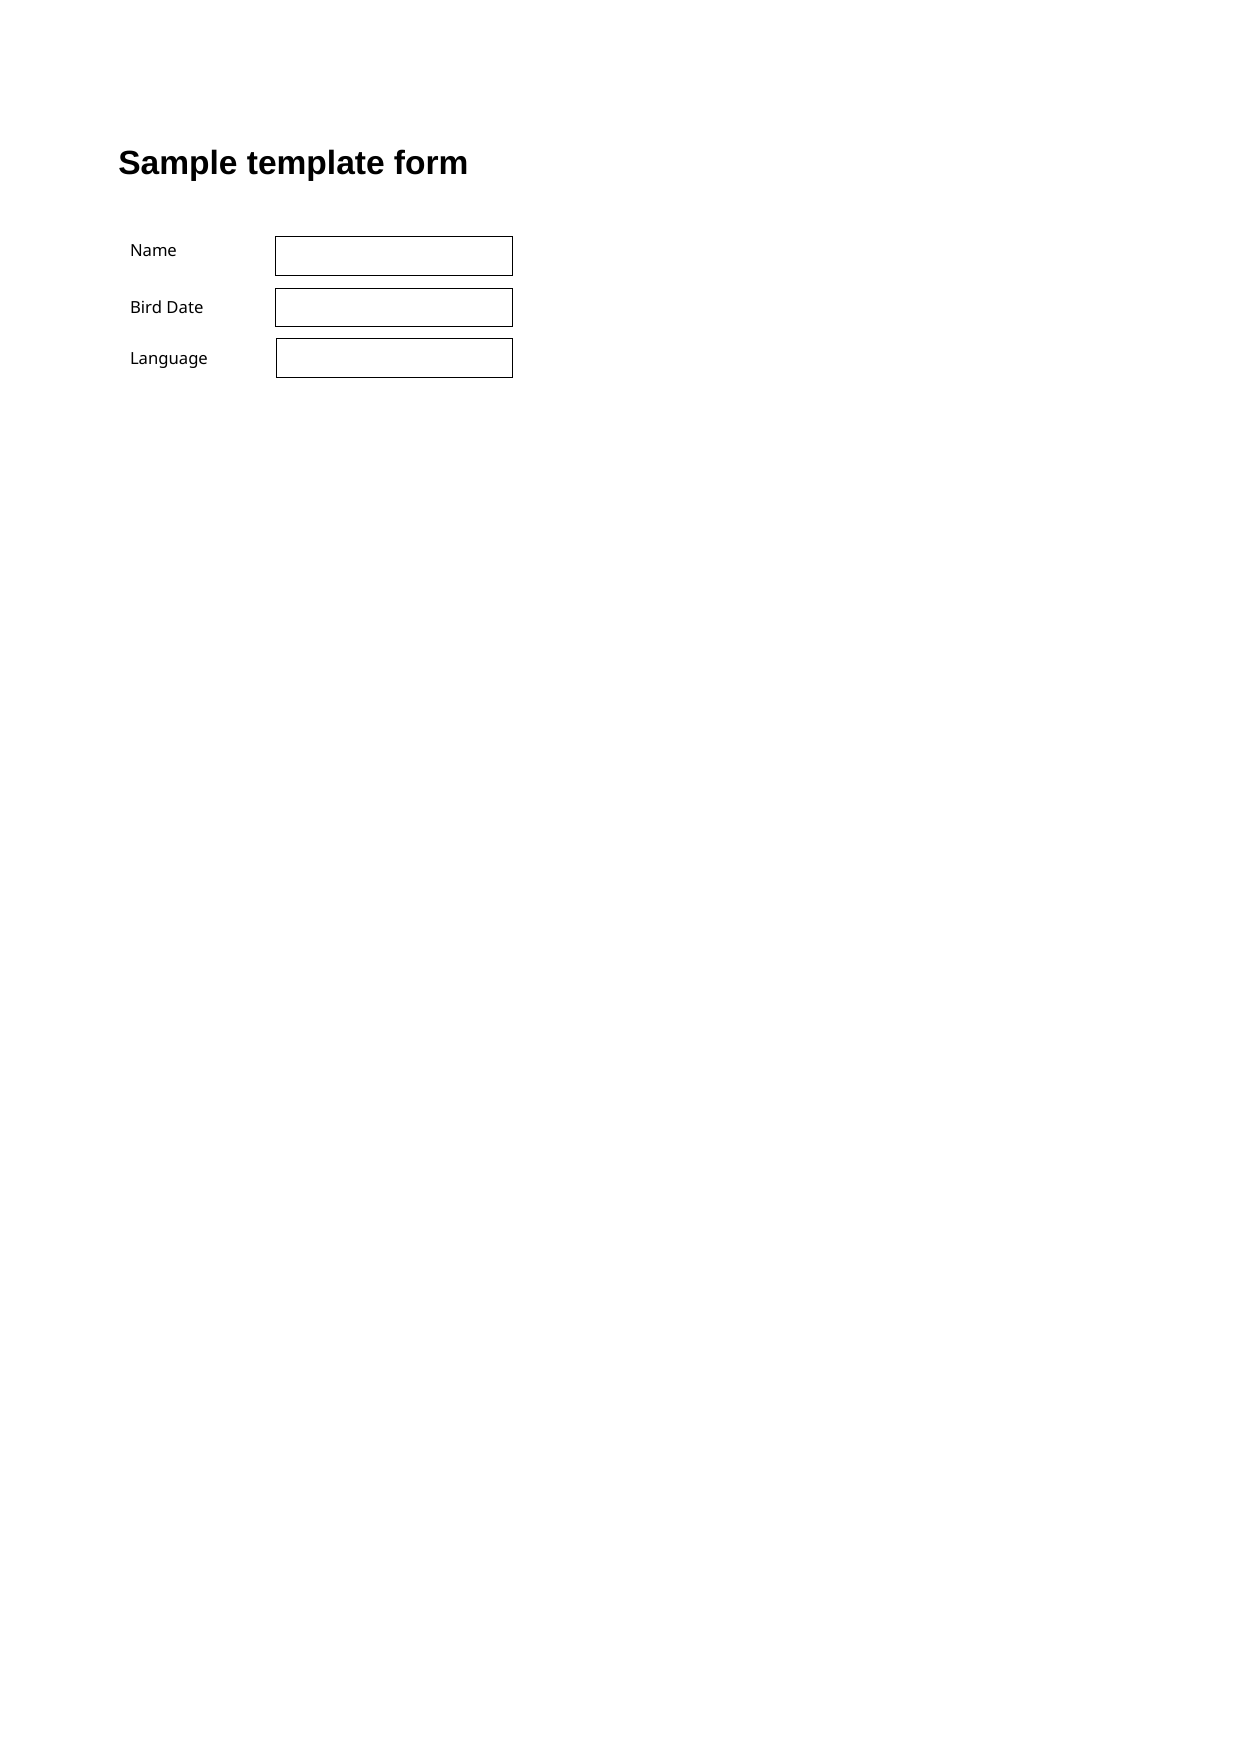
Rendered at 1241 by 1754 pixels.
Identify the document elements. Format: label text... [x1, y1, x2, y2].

subtitle Sample template form [118, 143, 1122, 182]
